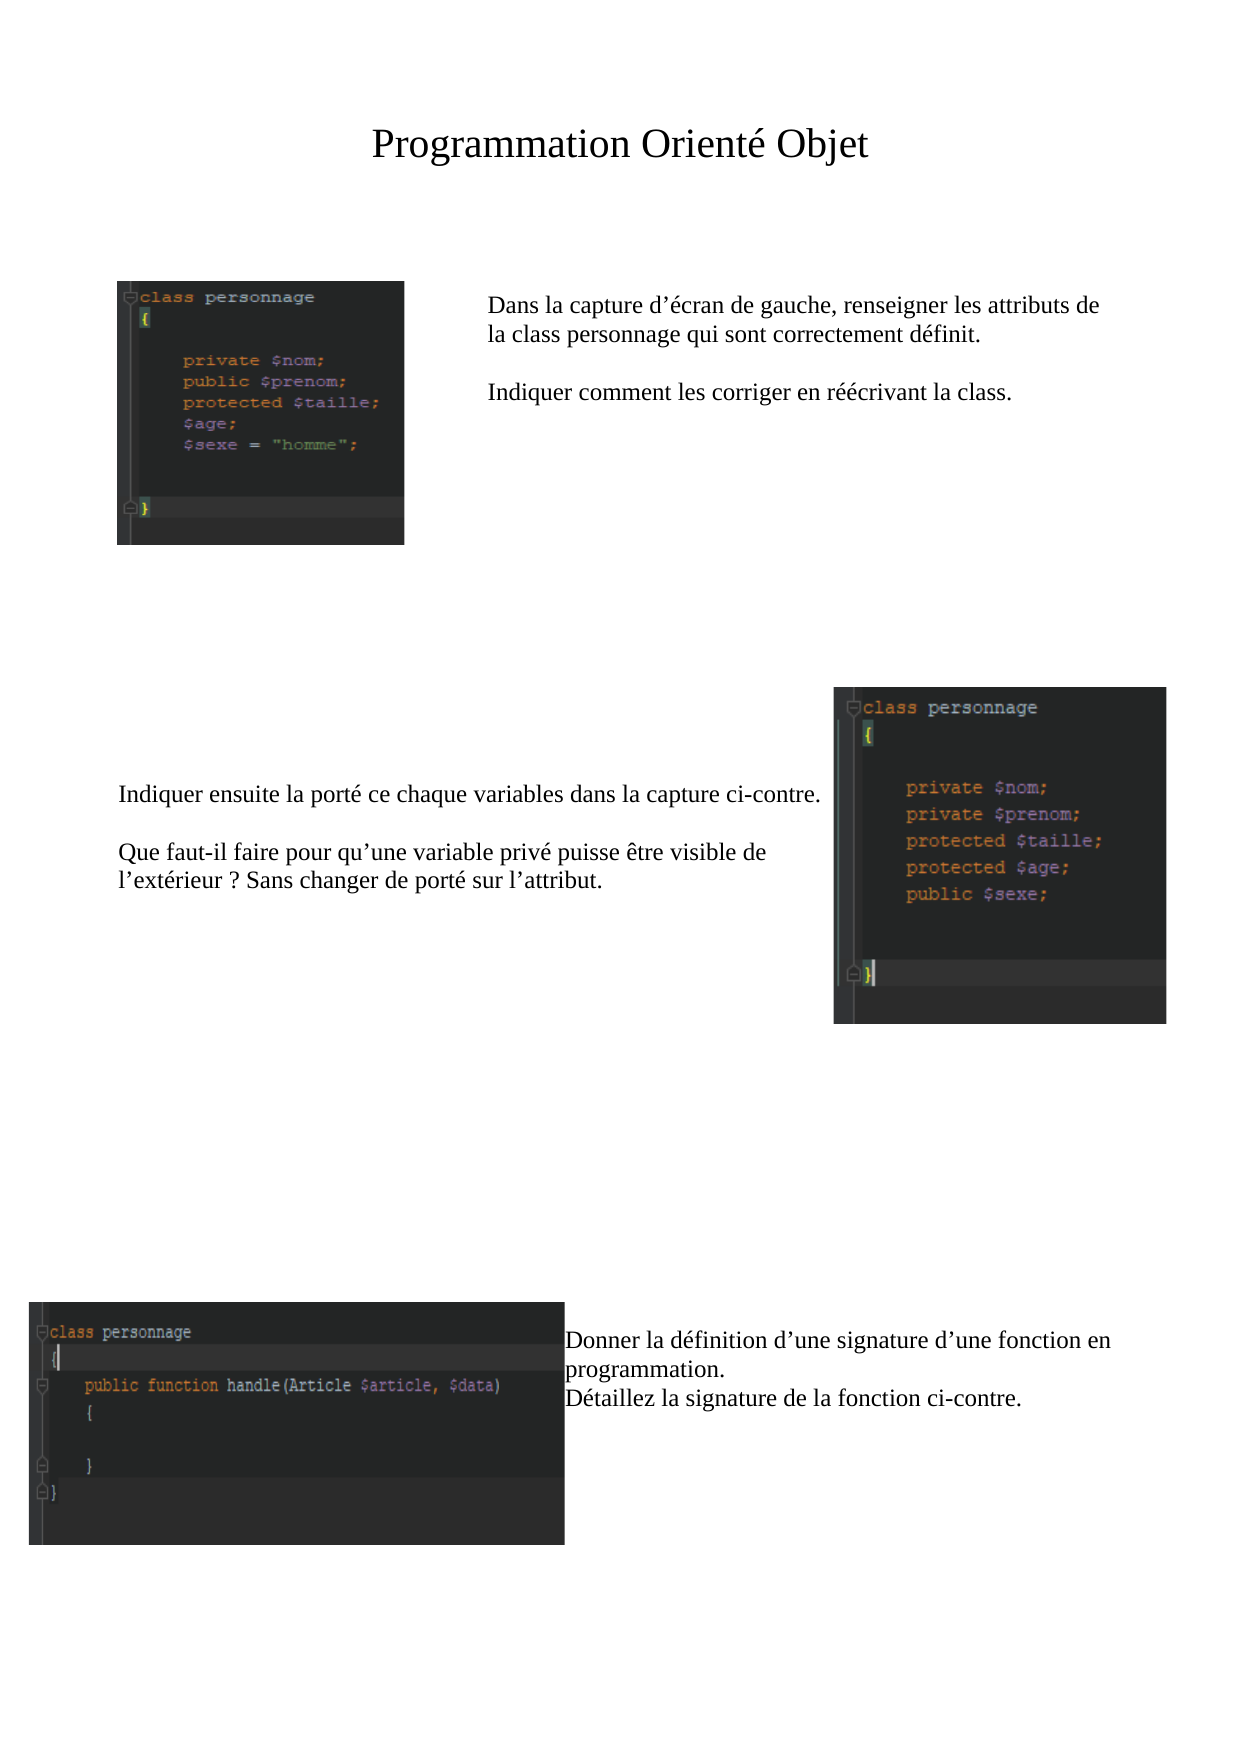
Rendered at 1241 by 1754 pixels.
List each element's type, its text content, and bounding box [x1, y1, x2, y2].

text Indiquer comment les corriger en réécrivant la class. [405, 377, 1122, 406]
text Que faut-il faire pour qu’une variable privé puisse être visible de l’extérieur ? Sans changer de porté sur l’attribut. [118, 837, 833, 894]
text Dans la capture d’écran de gauche, renseigner les attributs de la class personnage qui sont correctement définit. [405, 291, 1122, 348]
text Programmation Orienté Objet [118, 118, 1122, 166]
picture [833, 687, 1167, 1024]
picture [28, 1302, 565, 1545]
picture [117, 281, 405, 545]
text Détaillez la signature de la fonction ci-contre. [565, 1383, 1122, 1412]
text Donner la définition d’une signature d’une fonction en programmation. [565, 1326, 1122, 1383]
text Indiquer ensuite la porté ce chaque variables dans la capture ci-contre. [118, 779, 833, 808]
